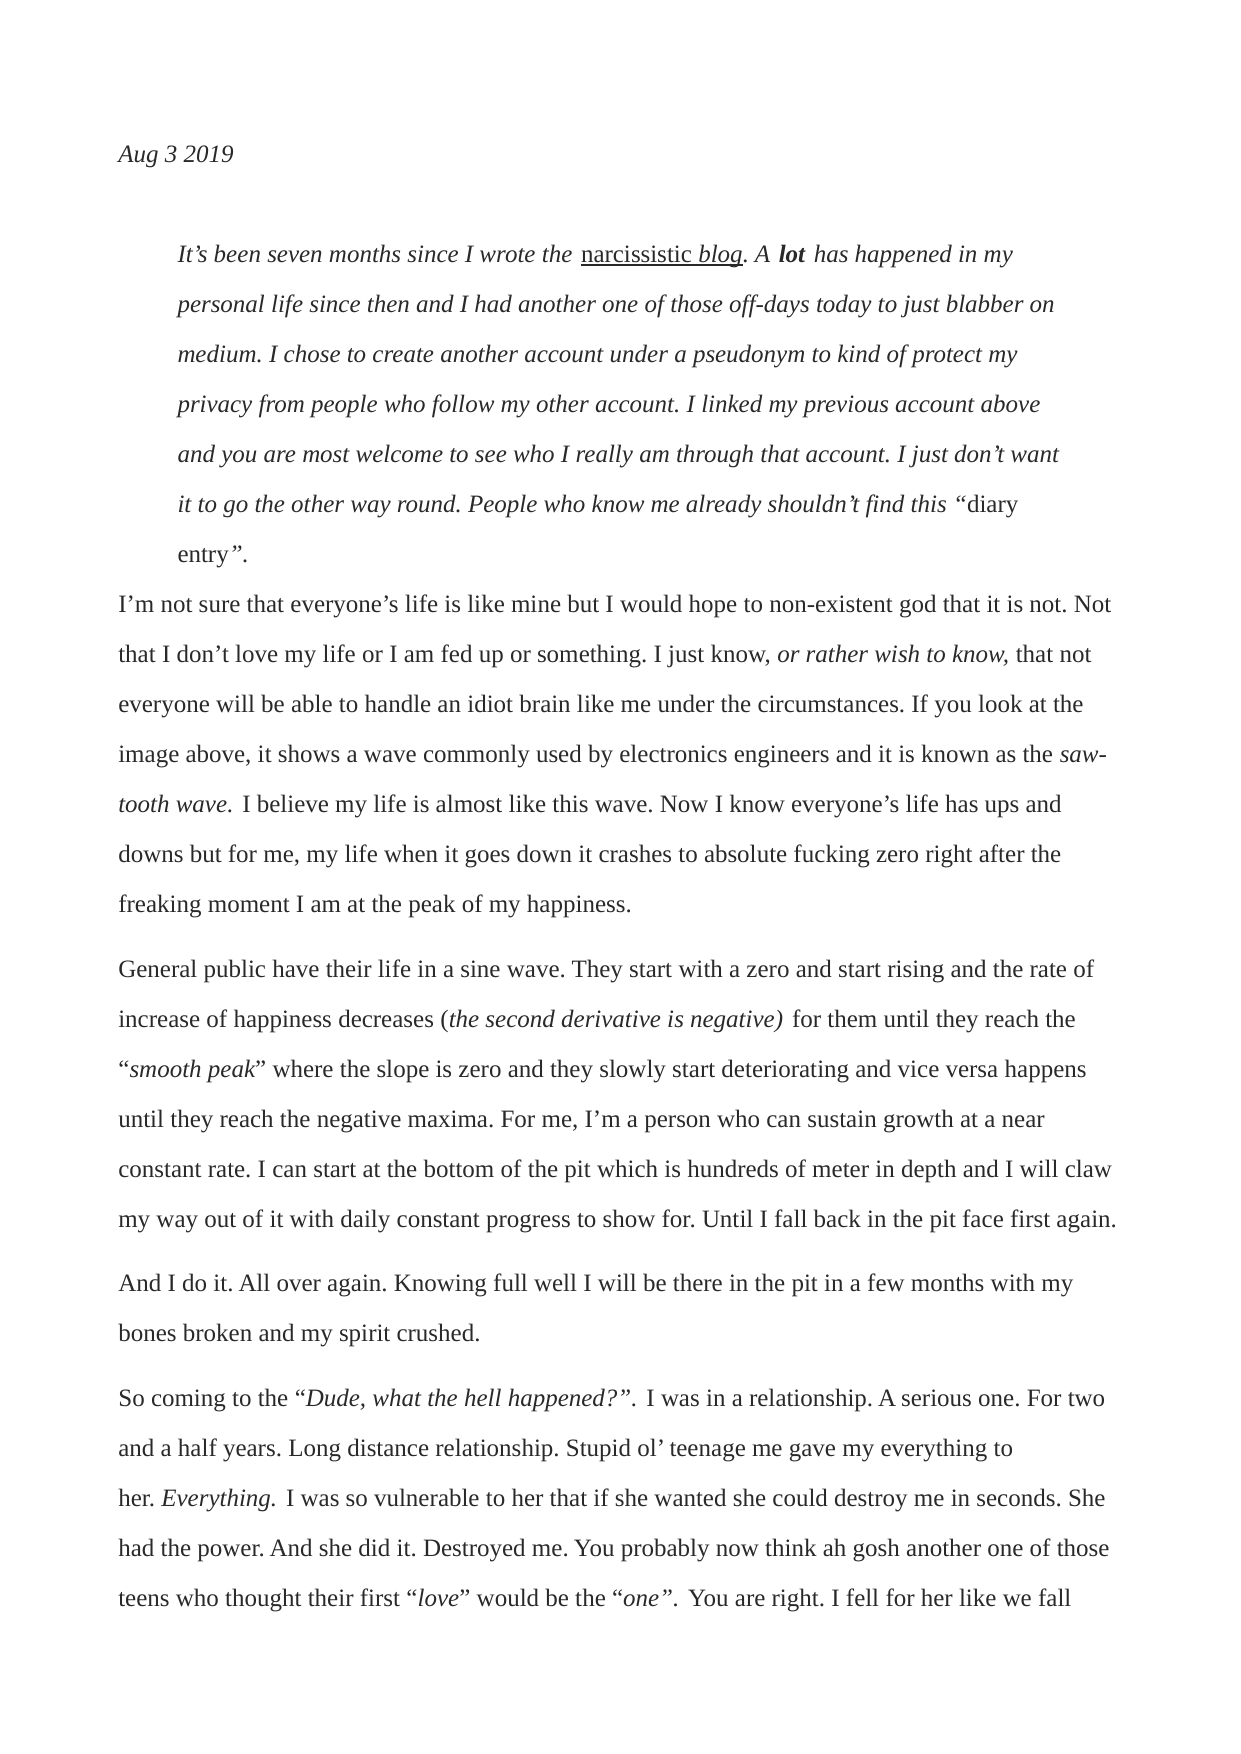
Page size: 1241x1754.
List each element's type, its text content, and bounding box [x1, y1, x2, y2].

text I’m not sure that everyone’s life is like mine but I would hope to non-existent god that it is not. Not that I don’t love my life or I am fed up or something. I just know, or rather wish to know, that not everyone will be able to handle an idiot brain like me under the circumstances. If you look at the image above, it shows a wave commonly used by electronics engineers and it is known as the saw-tooth wave. I believe my life is almost like this wave. Now I know everyone’s life has ups and downs but for me, my life when it goes down it crashes to absolute fucking zero right after the freaking moment I am at the peak of my happiness. [118, 568, 1122, 918]
text General public have their life in a sine wave. They start with a zero and start rising and the rate of increase of happiness decreases (the second derivative is negative) for them until they reach the “smooth peak” where the slope is zero and they slowly start deteriorating and vice versa happens until they reach the negative maxima. For me, I’m a person who can sustain growth at a near constant rate. I can start at the bottom of the pit which is hundreds of meter in depth and I will claw my way out of it with daily constant progress to show for. Until I fall back in the pit face first again. [118, 933, 1122, 1233]
text So coming to the “Dude, what the hell happened?”. I was in a relationship. A serious one. For two and a half years. Long distance relationship. Stupid ol’ teenage me gave my everything to her. Everything. I was so vulnerable to her that if she wanted she could destroy me in seconds. She had the power. And she did it. Destroyed me. You probably now think ah gosh another one of those teens who thought their first “love” would be the “one”. You are right. I fell for her like we fall [118, 1362, 1122, 1612]
text It’s been seven months since I wrote the narcissistic blog. A lot has happened in my personal life since then and I had another one of those off-days today to just blabber on medium. I chose to create another account under a pseudonym to kind of protect my privacy from people who follow my other account. I linked my previous account above and you are most welcome to see who I really am through that account. I just don’t want it to go the other way round. People who know me already shouldn’t find this “diary entry”. [177, 218, 1063, 568]
text And I do it. All over again. Knowing full well I will be there in the pit in a few months with my bones broken and my spirit crushed. [118, 1247, 1122, 1347]
text Aug 3 2019 [118, 118, 1063, 168]
